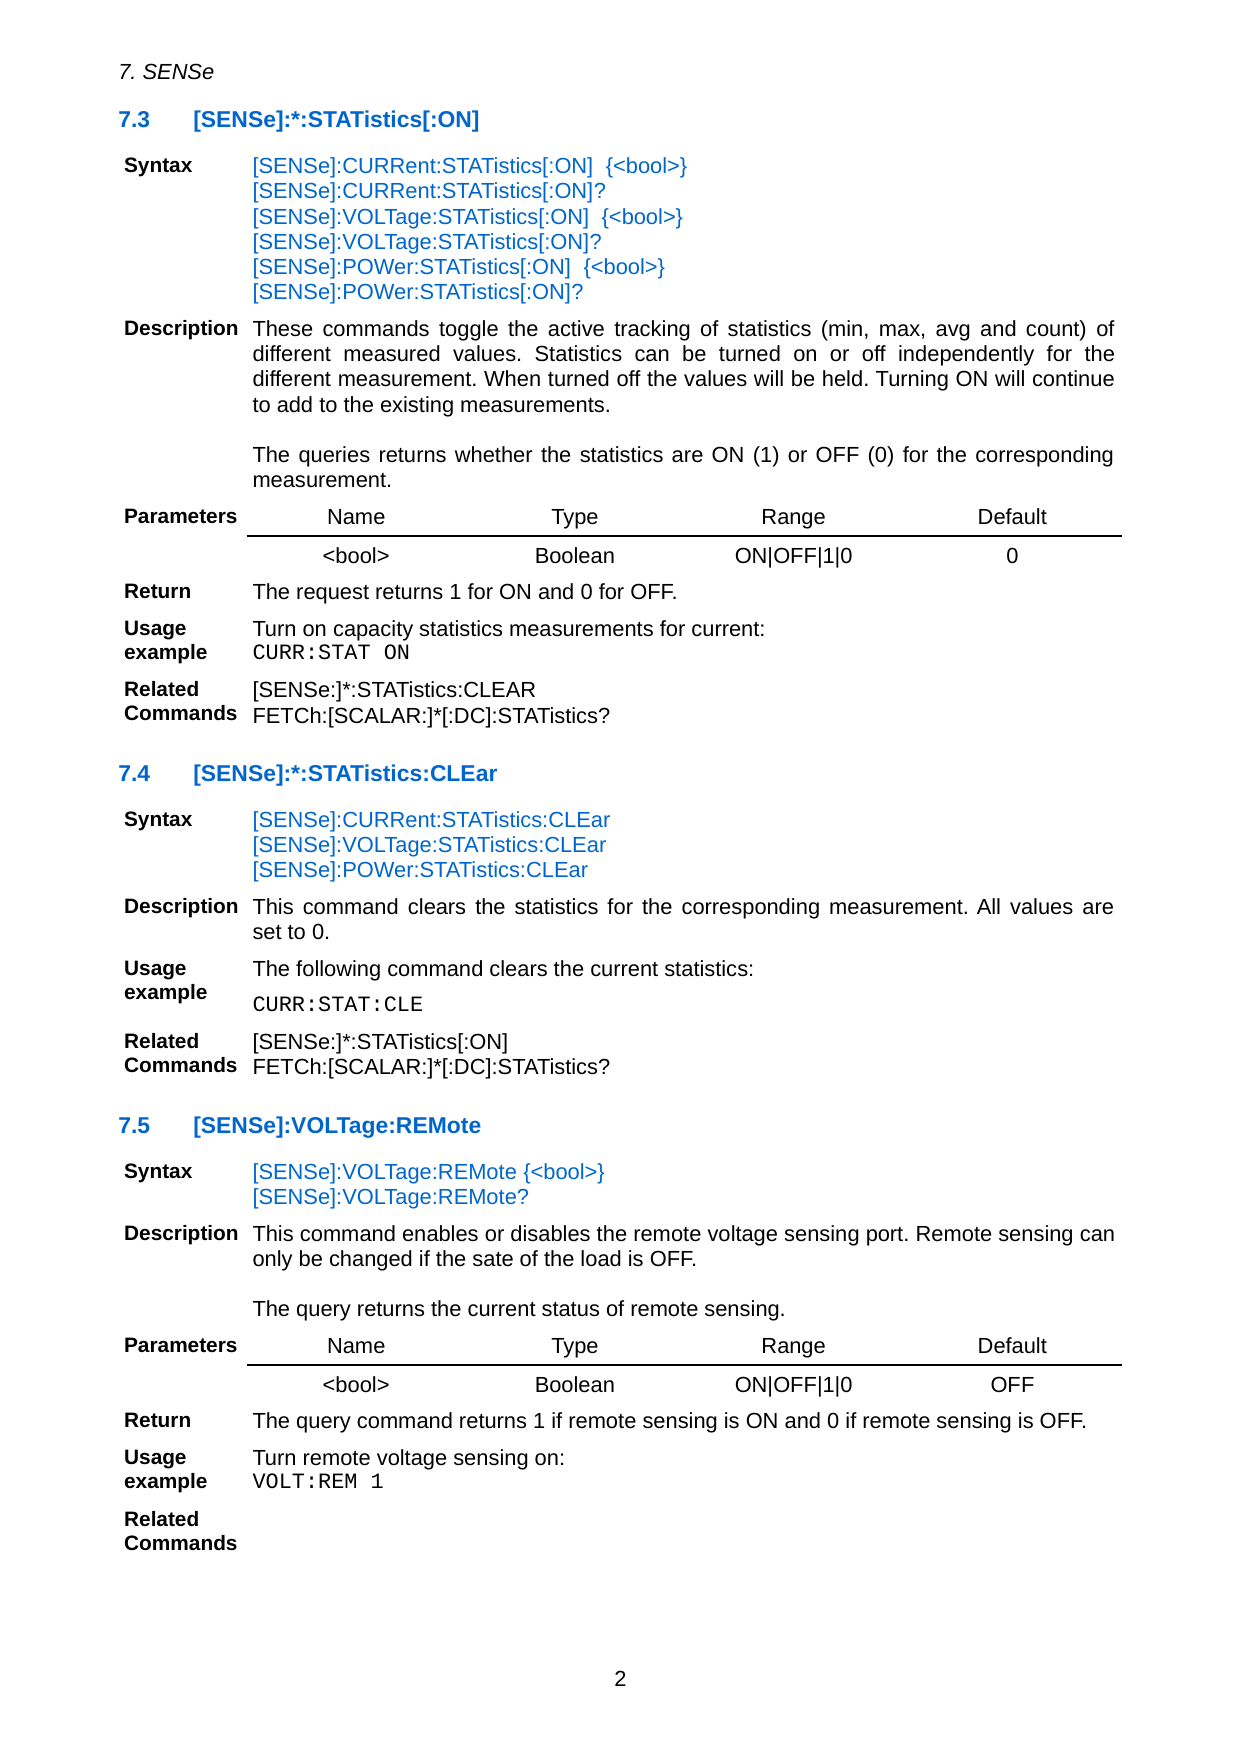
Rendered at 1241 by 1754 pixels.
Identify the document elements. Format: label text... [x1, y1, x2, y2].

table_cell Type [465, 498, 684, 535]
table_cell This command clears the statistics for the corresponding measurement. All values are set to 0. [247, 888, 1122, 950]
table_cell Usage example [118, 950, 247, 1023]
table_cell Turn remote voltage sensing on: VOLT:REM 1 [247, 1439, 1122, 1501]
table_cell Name [247, 498, 465, 535]
table_cell OFF [903, 1366, 1122, 1402]
table_header [SENSe]:CURRent:STATistics[:ON] {<bool>} [SENSe]:CURRent:STATistics[:ON]? [SENSe]:VOLTage:STATistics[:ON] {<bool>} [SENSe]:VOLTage:STATistics[:ON]? [SENSe]:POWer:STATistics[:ON] {<bool>} [SENSe]:POWer:STATistics[:ON]? [247, 148, 1122, 310]
table_cell Related Commands [118, 672, 247, 733]
table_cell Return [118, 574, 247, 610]
table_cell [SENSe:]*:STATistics:CLEAR FETCh:[SCALAR:]*[:DC]:STATistics? [247, 672, 1122, 733]
table_cell Related Commands [118, 1023, 247, 1085]
table_cell Description [118, 310, 247, 498]
table_cell Parameters [118, 498, 247, 573]
table_header Syntax [118, 1153, 247, 1215]
table_cell Related Commands [118, 1501, 247, 1560]
table_cell The request returns 1 for ON and 0 for OFF. [247, 574, 1122, 610]
table_cell [247, 1501, 1122, 1560]
subtitle [SENSe]:*:STATistics[:ON] [118, 106, 1122, 133]
table_cell Name [247, 1327, 465, 1364]
table_header [SENSe]:VOLTage:REMote {<bool>} [SENSe]:VOLTage:REMote? [247, 1153, 1122, 1215]
subtitle [SENSe]:*:STATistics:CLEar [118, 760, 1122, 786]
table_cell This command enables or disables the remote voltage sensing port. Remote sensing can only be changed if the sate of the load is OFF. The query returns the current status of remote sensing. [247, 1215, 1122, 1327]
table_cell Description [118, 888, 247, 950]
table_header Syntax [118, 801, 247, 888]
table_cell 0 [903, 537, 1122, 573]
table_cell The query command returns 1 if remote sensing is ON and 0 if remote sensing is OFF. [247, 1403, 1122, 1439]
table_cell <bool> [247, 1366, 465, 1402]
table_cell Default [903, 1327, 1122, 1364]
table_cell Turn on capacity statistics measurements for current: CURR:STAT ON [247, 610, 1122, 672]
table_header [SENSe]:CURRent:STATistics:CLEar [SENSe]:VOLTage:STATistics:CLEar [SENSe]:POWer:STATistics:CLEar [247, 801, 1122, 888]
table_cell Boolean [465, 1366, 684, 1402]
table_cell Type [465, 1327, 684, 1364]
table_header Syntax [118, 148, 247, 310]
table_cell Description [118, 1215, 247, 1327]
table_cell Range [684, 498, 903, 535]
table_cell Parameters [118, 1327, 247, 1402]
table_cell Usage example [118, 610, 247, 672]
table_cell Boolean [465, 537, 684, 573]
table_cell Usage example [118, 1439, 247, 1501]
table_cell Default [903, 498, 1122, 535]
table_cell ON|OFF|1|0 [684, 537, 903, 573]
table_cell ON|OFF|1|0 [684, 1366, 903, 1402]
table_cell [SENSe:]*:STATistics[:ON] FETCh:[SCALAR:]*[:DC]:STATistics? [247, 1023, 1122, 1085]
table_cell Return [118, 1403, 247, 1439]
table_cell Range [684, 1327, 903, 1364]
table_cell The following command clears the current statistics: CURR:STAT:CLE [247, 950, 1122, 1023]
subtitle [SENSe]:VOLTage:REMote [118, 1112, 1122, 1138]
table_cell These commands toggle the active tracking of statistics (min, max, avg and count) of different measured values. Statistics can be turned on or off independently for the different measurement. When turned off the values will be held. Turning ON will continue to add to the existing measurements. The queries returns whether the statistics are ON (1) or OFF (0) for the corresponding measurement. [247, 310, 1122, 498]
table_cell <bool> [247, 537, 465, 573]
